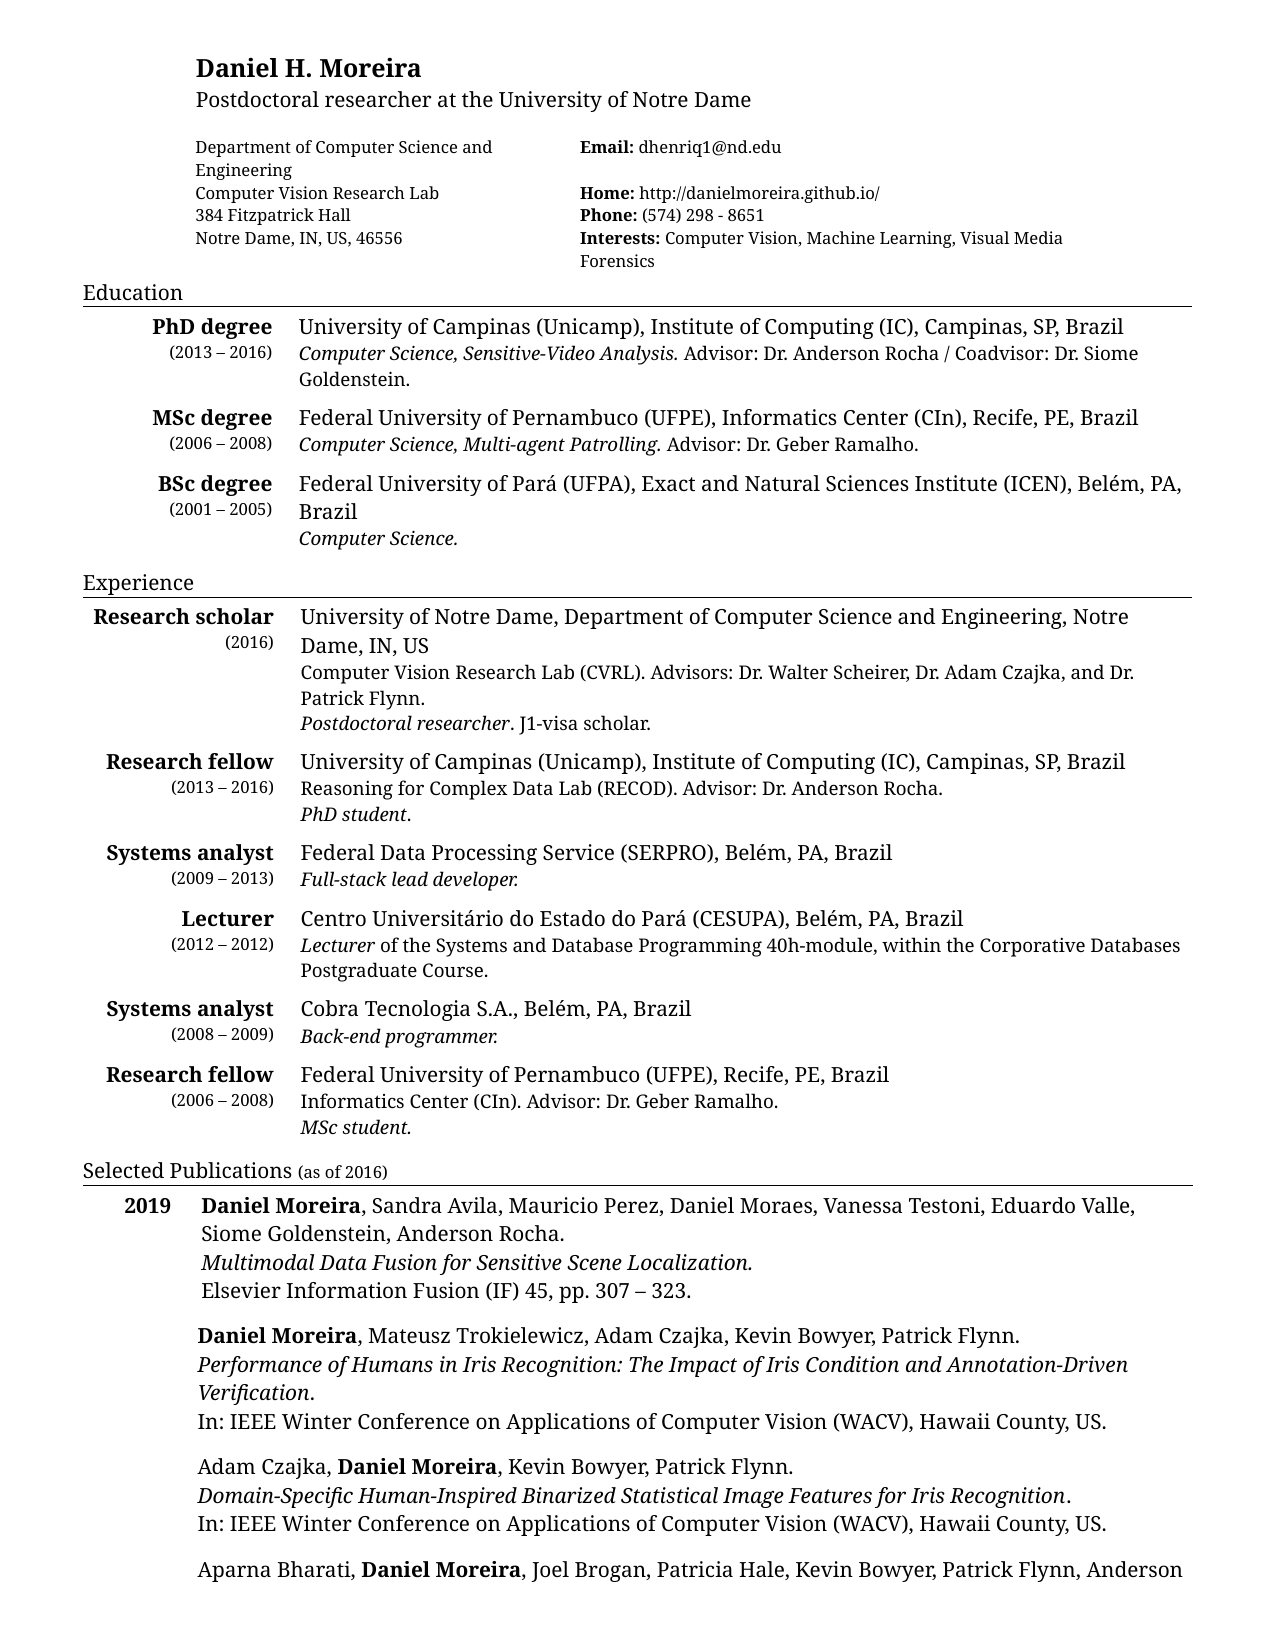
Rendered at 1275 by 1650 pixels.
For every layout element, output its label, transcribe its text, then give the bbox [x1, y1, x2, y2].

text Experience [83, 568, 1192, 597]
text Education [83, 278, 1192, 306]
table_cell Home: http://danielmoreira.github.io/ [580, 181, 1095, 204]
table_cell Systems analyst (2008 – 2009) [83, 989, 279, 1054]
table_cell Federal University of Pará (UFPA), Exact and Natural Sciences Institute (ICEN), Belém, PA, Brazil Computer Science. [278, 463, 1192, 568]
table_cell Federal University of Pernambuco (UFPE), Recife, PE, Brazil Informatics Center (CIn). Advisor: Dr. Geber Ramalho. MSc student. [280, 1054, 1192, 1157]
text Selected Publications (as of 2016) [83, 1157, 1192, 1185]
table_cell Research fellow (2013 – 2016) [83, 742, 279, 832]
table_cell BSc degree (2001 – 2005) [83, 463, 278, 568]
table_header University of Notre Dame, Department of Computer Science and Engineering, Notre Dame, IN, US Computer Vision Research Lab (CVRL). Advisors: Dr. Walter Scheirer, Dr. Adam Czajka, and Dr. Patrick Flynn. Postdoctoral researcher. J1-visa scholar. [280, 598, 1192, 742]
table_cell Cobra Tecnologia S.A., Belém, PA, Brazil Back-end programmer. [280, 989, 1192, 1054]
table_cell Phone: (574) 298 - 8651 [580, 204, 1095, 227]
table_cell Federal Data Processing Service (SERPRO), Belém, PA, Brazil Full-stack lead developer. [280, 833, 1192, 898]
table_cell MSc degree (2006 – 2008) [83, 398, 278, 463]
table_cell Systems analyst (2009 – 2013) [83, 833, 279, 898]
table_cell Computer Vision Research Lab [195, 181, 580, 204]
table_header 2019 [83, 1186, 176, 1589]
table_cell University of Campinas (Unicamp), Institute of Computing (IC), Campinas, SP, Brazil Reasoning for Complex Data Lab (RECOD). Advisor: Dr. Anderson Rocha. PhD student. [280, 742, 1192, 832]
table_cell 384 Fitzpatrick Hall [195, 204, 580, 227]
table_cell Federal University of Pernambuco (UFPE), Informatics Center (CIn), Recife, PE, Brazil Computer Science, Multi-agent Patrolling. Advisor: Dr. Geber Ramalho. [278, 398, 1192, 463]
table_cell Research fellow (2006 – 2008) [83, 1054, 279, 1157]
table_header PhD degree (2013 – 2016) [83, 307, 278, 397]
table_cell Lecturer (2012 – 2012) [83, 898, 279, 989]
table_cell Centro Universitário do Estado do Pará (CESUPA), Belém, PA, Brazil Lecturer of the Systems and Database Programming 40h-module, within the Corporative Databases Postgraduate Course. [280, 898, 1192, 989]
table_header [83, 45, 177, 278]
table_header Department of Computer Science and Engineering [195, 136, 580, 181]
table_cell Notre Dame, IN, US, 46556 [195, 227, 580, 272]
table_header Daniel Moreira, Sandra Avila, Mauricio Perez, Daniel Moraes, Vanessa Testoni, Eduardo Valle, Siome Goldenstein, Anderson Rocha. Multimodal Data Fusion for Sensitive Scene Localization. Elsevier Information Fusion (IF) 45, pp. 307 – 323. Daniel Moreira, Mateusz Trokielewicz, Adam Czajka, Kevin Bowyer, Patrick Flynn. Performance of Humans in Iris Recognition: The Impact of Iris Condition and Annotation-Driven Verification. In: IEEE Winter Conference on Applications of Computer Vision (WACV), Hawaii County, US. Adam Czajka, Daniel Moreira, Kevin Bowyer, Patrick Flynn. Domain-Specific Human-Inspired Binarized Statistical Image Features for Iris Recognition. In: IEEE Winter Conference on Applications of Computer Vision (WACV), Hawaii County, US. Aparna Bharati, Daniel Moreira, Joel Brogan, Patricia Hale, Kevin Bowyer, Patrick Flynn, Anderson [176, 1186, 1192, 1589]
table_header Research scholar (2016) [83, 598, 279, 742]
table_header University of Campinas (Unicamp), Institute of Computing (IC), Campinas, SP, Brazil Computer Science, Sensitive-Video Analysis. Advisor: Dr. Anderson Rocha / Coadvisor: Dr. Siome Goldenstein. [278, 307, 1192, 397]
table_header Daniel H. Moreira Postdoctoral researcher at the University of Notre Dame [177, 45, 1192, 278]
table_cell Interests: Computer Vision, Machine Learning, Visual Media Forensics [580, 227, 1095, 272]
table_header Email: dhenriq1@nd.edu [580, 136, 1095, 181]
